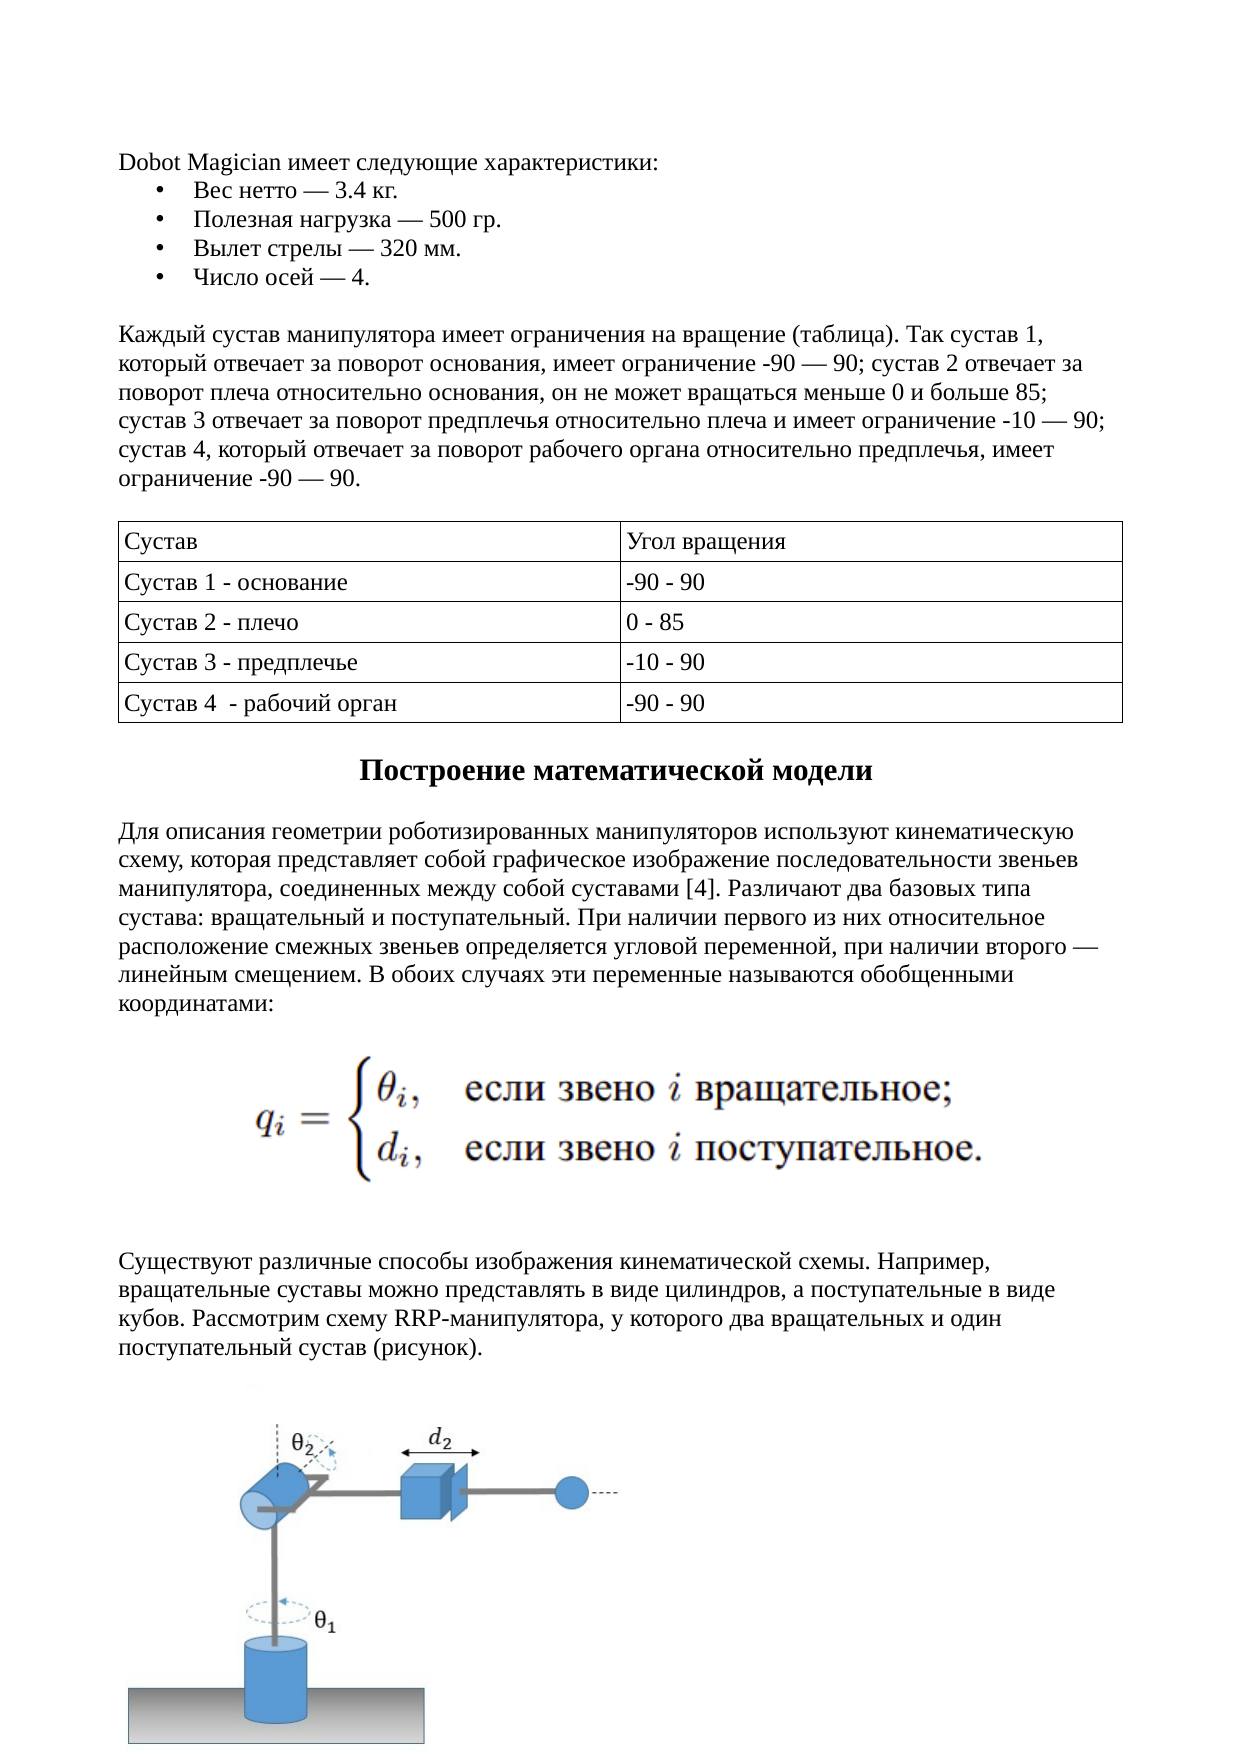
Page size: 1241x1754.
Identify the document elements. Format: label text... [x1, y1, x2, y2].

table_cell Сустав 4 - рабочий орган [119, 683, 620, 722]
list Число осей — 4. [156, 262, 1122, 291]
text манипулятора, соединенных между собой суставами [4]. Различают два базовых типа сустава: вращательный и поступательный. При наличии первого из них относительное расположение смежных звеньев определяется угловой переменной, при наличии второго — линейным смещением. В обоих случаях эти переменные называются обобщенными координатами: [118, 873, 1122, 1017]
picture [109, 1368, 690, 1754]
table_cell Сустав 3 - предплечье [119, 643, 620, 682]
text Построение математической модели [118, 751, 1122, 787]
text Dobot Magician имеет следующие характеристики: [118, 147, 1122, 176]
text Существуют различные способы изображения кинематической схемы. Например, вращательные суставы можно представлять в виде цилиндров, а поступательные в виде кубов. Рассмотрим схему RRP-манипулятора, у которого два вращательных и один поступательный сустав (рисунок). [118, 1246, 1122, 1361]
text Каждый сустав манипулятора имеет ограничения на вращение (таблица). Так сустав 1, который отвечает за поворот основания, имеет ограничение -90 — 90; сустав 2 отвечает за поворот плеча относительно основания, он не может вращаться меньше 0 и больше 85; сустав 3 отвечает за поворот предплечья относительно плеча и имеет ограничение -10 — 90; сустав 4, который отвечает за поворот рабочего органа относительно предплечья, имеет ограничение -90 — 90. [118, 319, 1122, 492]
table_header Сустав [119, 522, 620, 561]
table_cell Сустав 1 - основание [119, 562, 620, 601]
table_cell -90 - 90 [621, 683, 1122, 722]
table_cell -90 - 90 [621, 562, 1122, 601]
table_header Угол вращения [621, 522, 1122, 561]
list Полезная нагрузка — 500 гр. [156, 204, 1122, 233]
list Вылет стрелы — 320 мм. [156, 233, 1122, 262]
text Для описания геометрии роботизированных манипуляторов используют кинематическую схему, которая представляет собой графическое изображение последовательности звеньев [118, 816, 1122, 873]
table_cell Сустав 2 - плечо [119, 602, 620, 642]
table_cell -10 - 90 [621, 643, 1122, 682]
table_cell 0 - 85 [621, 602, 1122, 642]
picture [225, 1017, 1015, 1217]
list Вес нетто — 3.4 кг. [156, 176, 1122, 204]
